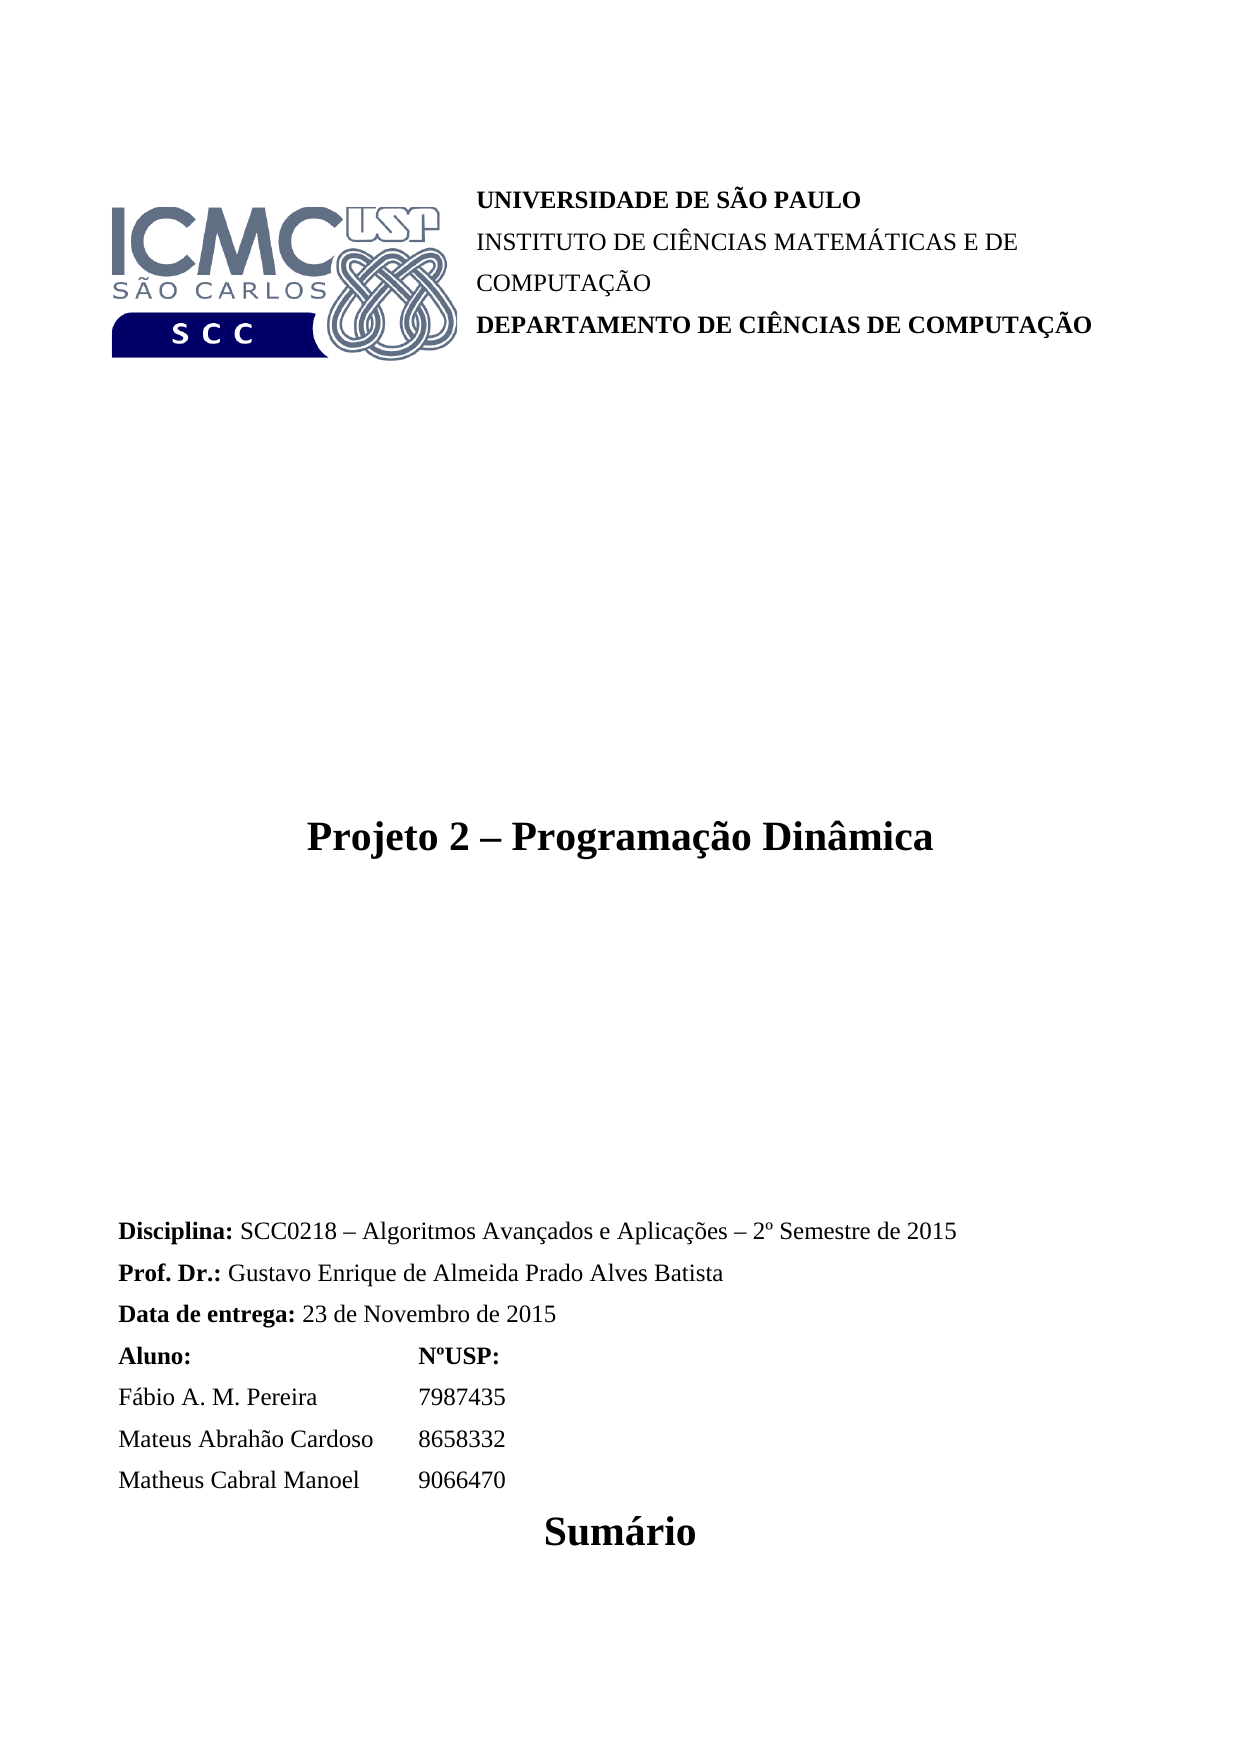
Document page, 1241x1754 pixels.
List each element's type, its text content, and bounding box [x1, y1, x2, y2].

text Data de entrega: 23 de Novembro de 2015 [118, 1300, 1122, 1328]
text Prof. Dr.: Gustavo Enrique de Almeida Prado Alves Batista [118, 1259, 1122, 1286]
text DEPARTAMENTO DE CIÊNCIAS DE COMPUTAÇÃO [458, 311, 1122, 338]
text Fábio A. M. Pereira 7987435 [118, 1383, 1122, 1411]
text Matheus Cabral Manoel 9066470 [118, 1466, 1122, 1494]
text Projeto 2 – Programação Dinâmica [118, 813, 1122, 859]
text Mateus Abrahão Cardoso 8658332 [118, 1425, 1122, 1453]
text UNIVERSIDADE DE SÃO PAULO [118, 186, 1122, 214]
text Aluno: NºUSP: [118, 1342, 1122, 1369]
text Disciplina: SCC0218 – Algoritmos Avançados e Aplicações – 2º Semestre de 2015 [118, 1217, 1122, 1245]
text INSTITUTO DE CIÊNCIAS MATEMÁTICAS E DE COMPUTAÇÃO [458, 228, 1122, 297]
text Sumário [118, 1508, 1122, 1554]
picture [111, 207, 458, 361]
